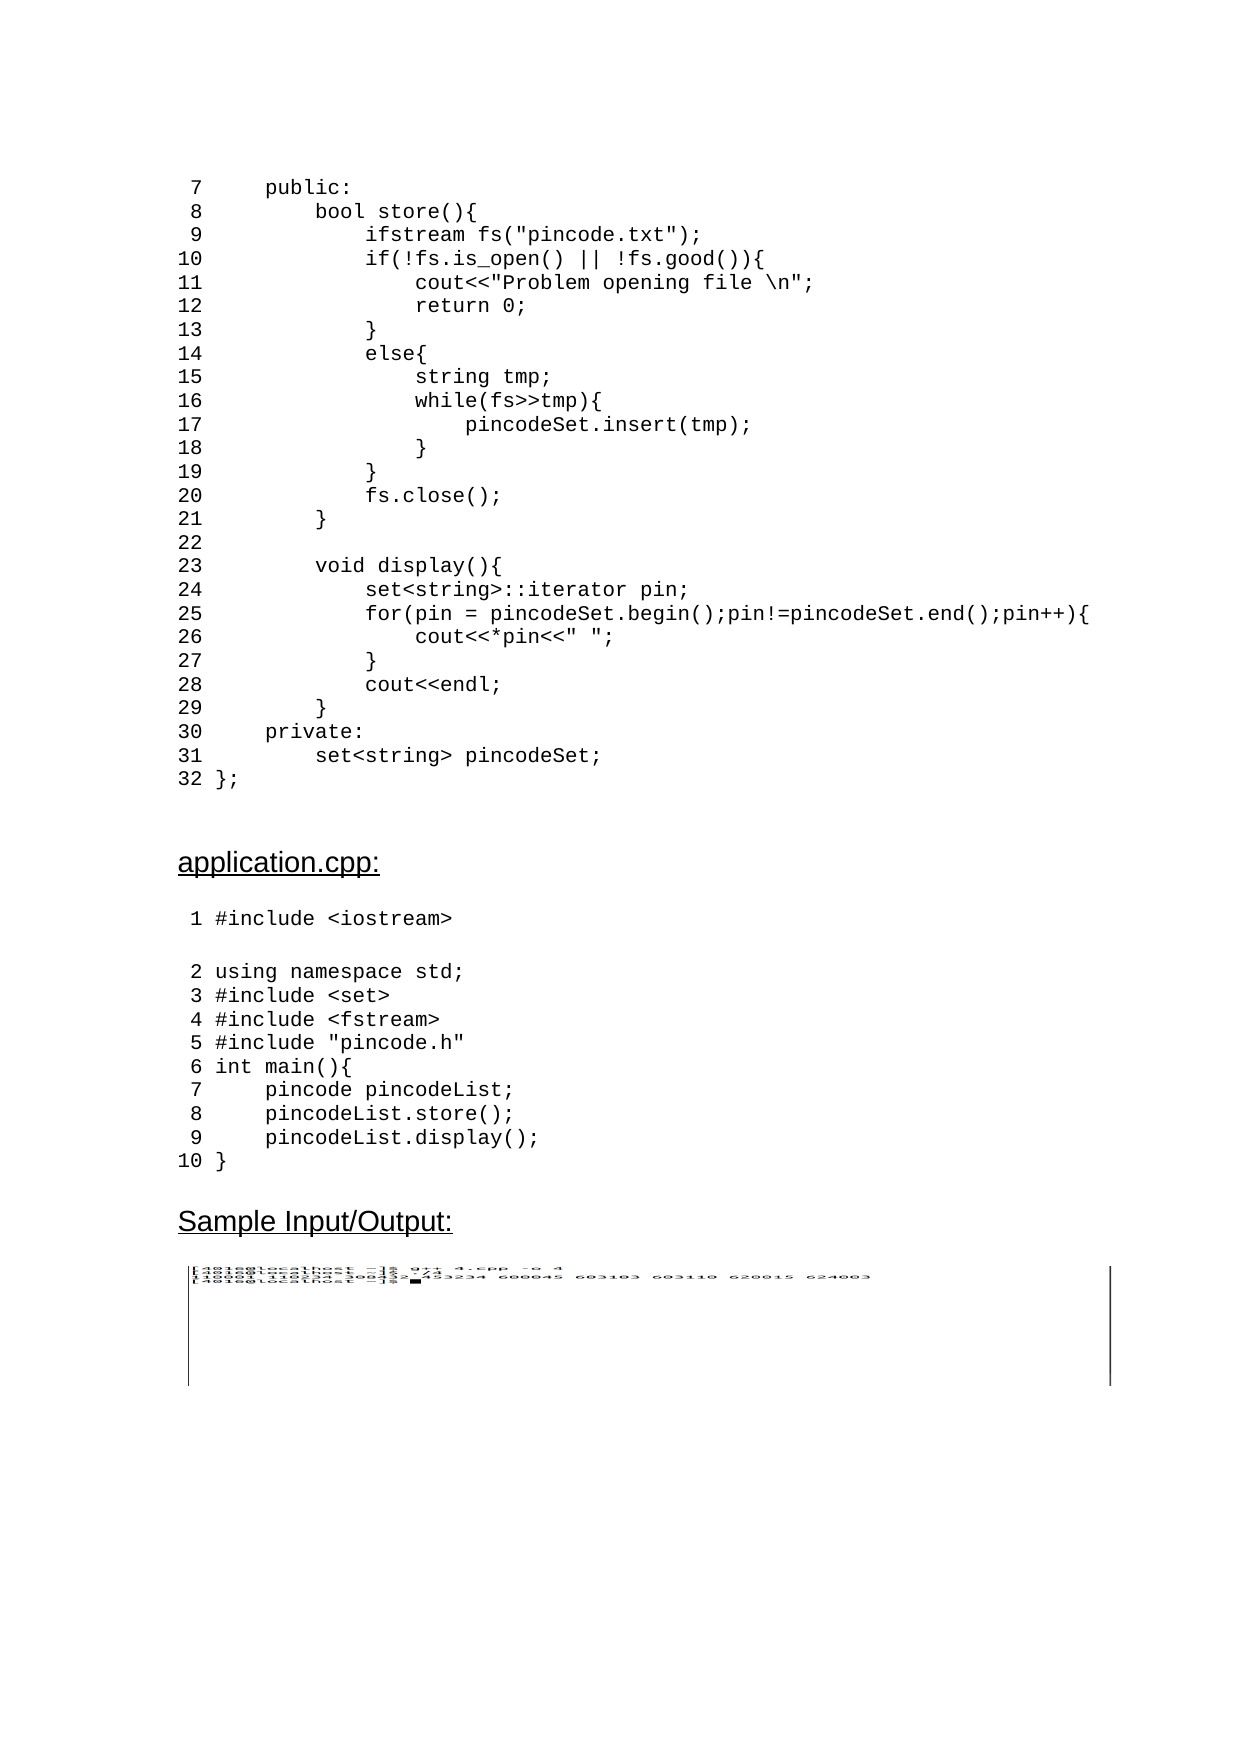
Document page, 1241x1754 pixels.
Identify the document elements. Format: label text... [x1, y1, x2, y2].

text 9 ifstream fs("pincode.txt"); [177, 224, 1122, 248]
text 20 fs.close(); [177, 484, 1122, 508]
text 18 } [177, 437, 1122, 461]
text 11 cout<<"Problem opening file \n"; [177, 272, 1122, 295]
text 21 } [177, 508, 1122, 532]
text 2 using namespace std; [177, 961, 1122, 985]
text 6 int main(){ [177, 1056, 1122, 1079]
text 28 cout<<endl; [177, 674, 1122, 697]
text 14 else{ [177, 343, 1122, 366]
text 17 pincodeSet.insert(tmp); [177, 414, 1122, 437]
text 8 pincodeList.store(); [177, 1103, 1122, 1127]
text 9 pincodeList.display(); [177, 1127, 1122, 1150]
text 3 #include <set> [177, 985, 1122, 1008]
text 4 #include <fstream> [177, 1008, 1122, 1032]
text 26 cout<<*pin<<" "; [177, 626, 1122, 650]
text 25 for(pin = pincodeSet.begin();pin!=pincodeSet.end();pin++){ [177, 603, 1122, 626]
text 7 public: [177, 177, 1122, 201]
text 22 [177, 532, 1122, 556]
text 24 set<string>::iterator pin; [177, 579, 1122, 603]
text 19 } [177, 461, 1122, 484]
text 7 pincode pincodeList; [177, 1079, 1122, 1103]
text 31 set<string> pincodeSet; [177, 745, 1122, 768]
text 16 while(fs>>tmp){ [177, 390, 1122, 414]
text 27 } [177, 650, 1122, 674]
text 29 } [177, 697, 1122, 721]
subtitle application.cpp: [177, 845, 1122, 879]
text 32 }; [177, 768, 1122, 792]
text 5 #include "pincode.h" [177, 1032, 1122, 1056]
text 8 bool store(){ [177, 201, 1122, 224]
text 23 void display(){ [177, 556, 1122, 579]
text 15 string tmp; [177, 366, 1122, 390]
text 10 if(!fs.is_open() || !fs.good()){ [177, 248, 1122, 272]
text 12 return 0; [177, 295, 1122, 319]
subtitle Sample Input/Output: [177, 1203, 1122, 1237]
text 10 } [177, 1150, 1122, 1174]
text 30 private: [177, 721, 1122, 745]
text 13 } [177, 319, 1122, 343]
text 1 #include <iostream> [177, 908, 1122, 932]
